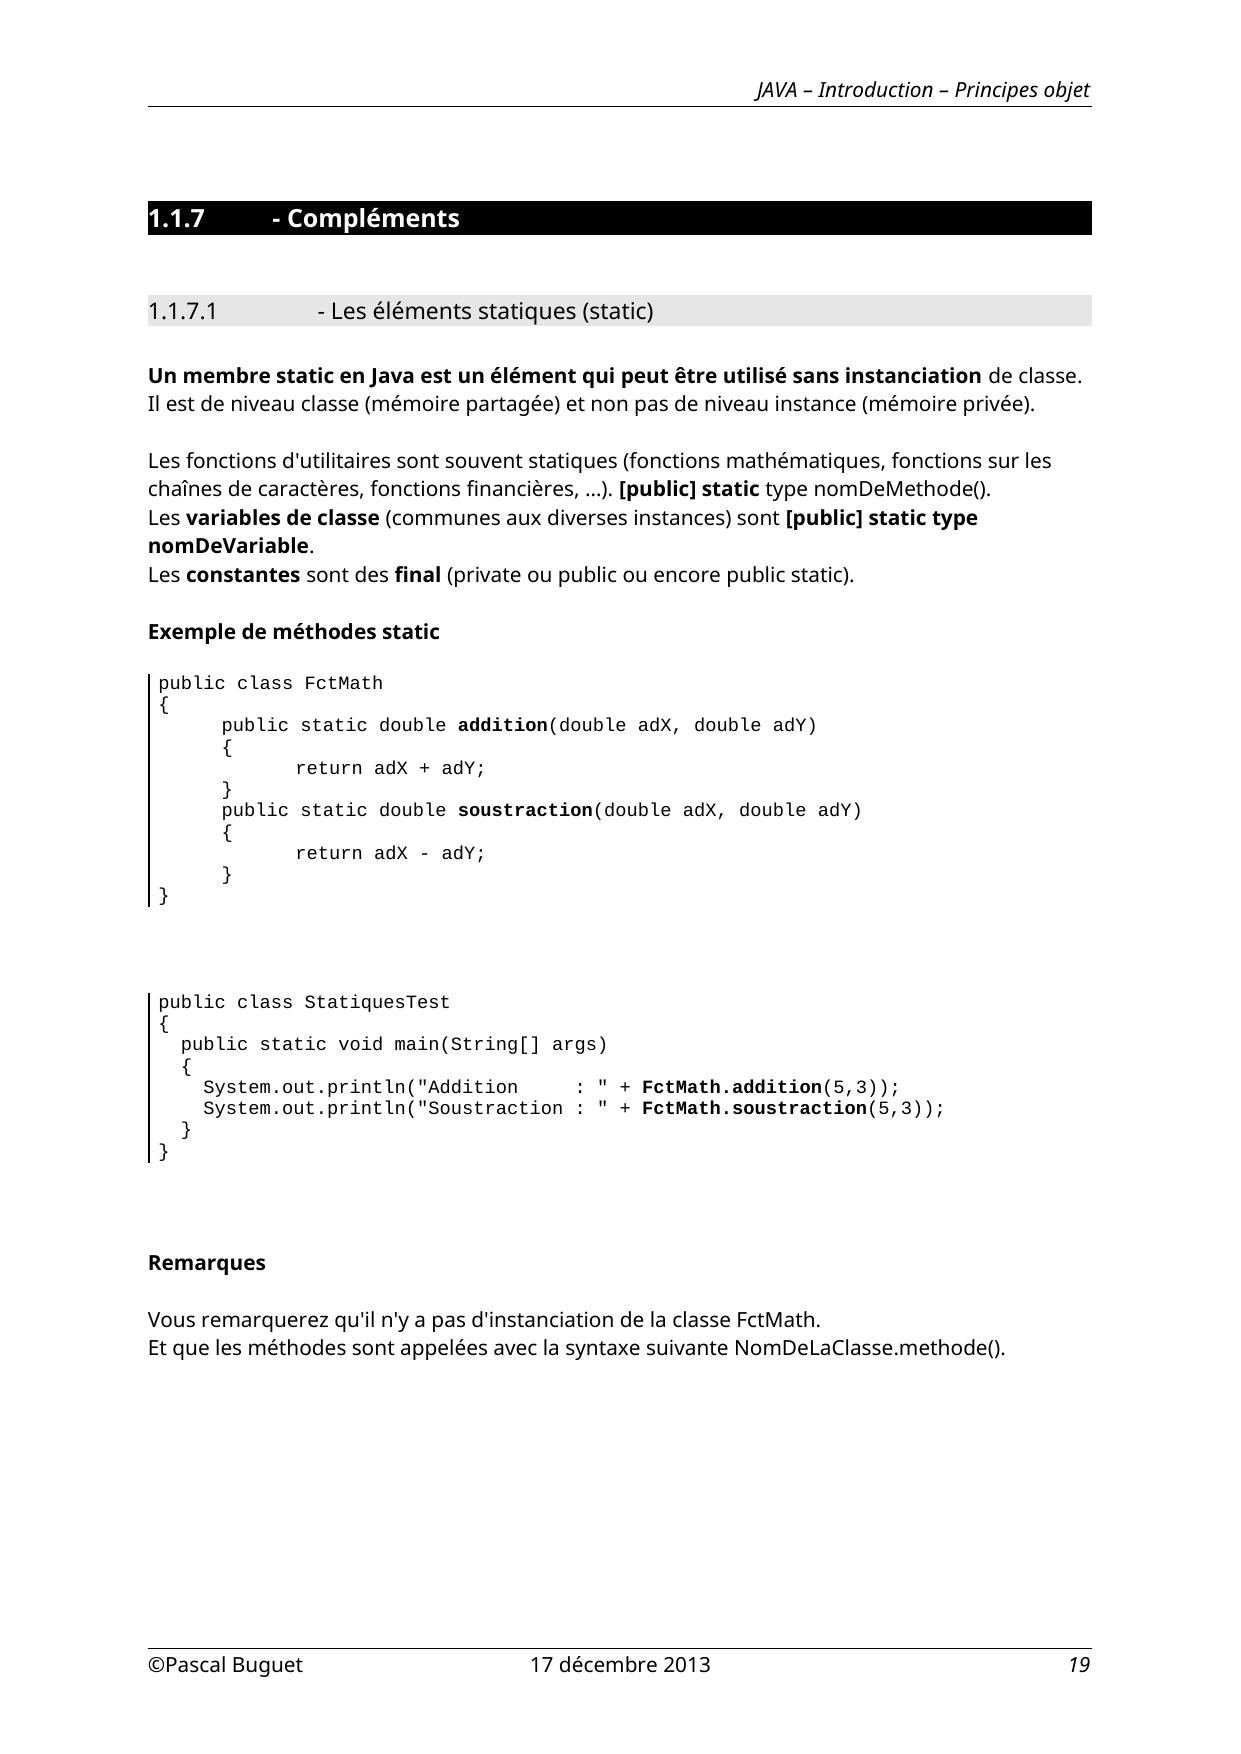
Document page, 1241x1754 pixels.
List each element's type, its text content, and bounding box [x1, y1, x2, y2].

text public static void main(String[] args) [150, 1035, 1092, 1056]
text System.out.println("Soustraction : " + FctMath.soustraction(5,3)); [150, 1099, 1092, 1120]
text public class FctMath [150, 674, 1092, 695]
text { [150, 822, 1092, 844]
text public static double soustraction(double adX, double adY) [150, 801, 1092, 822]
text { [150, 1056, 1092, 1078]
text public static double addition(double adX, double adY) [150, 716, 1092, 737]
text Les fonctions d'utilitaires sont souvent statiques (fonctions mathématiques, fonctions sur les chaînes de caractères, fonctions financières, …). [public] static type nomDeMethode(). [148, 446, 1092, 503]
text { [150, 1014, 1092, 1035]
text Il est de niveau classe (mémoire partagée) et non pas de niveau instance (mémoire privée). [148, 389, 1092, 418]
text } [150, 1120, 1092, 1141]
text { [150, 695, 1092, 716]
text } [150, 780, 1092, 801]
text Un membre static en Java est un élément qui peut être utilisé sans instanciation de classe. [148, 361, 1092, 389]
text { [150, 737, 1092, 759]
text return adX + adY; [150, 759, 1092, 780]
text System.out.println("Addition : " + FctMath.addition(5,3)); [150, 1078, 1092, 1099]
text Les constantes sont des final (private ou public ou encore public static). [148, 560, 1092, 588]
subtitle - Compléments [148, 201, 1092, 235]
text Exemple de méthodes static [148, 617, 1092, 645]
text Et que les méthodes sont appelées avec la syntaxe suivante NomDeLaClasse.methode(). [148, 1333, 1092, 1362]
text Vous remarquerez qu'il n'y a pas d'instanciation de la classe FctMath. [148, 1305, 1092, 1333]
text } [150, 1141, 1092, 1163]
text Les variables de classe (communes aux diverses instances) sont [public] static type nomDeVariable. [148, 503, 1092, 560]
text Remarques [148, 1248, 1092, 1276]
text } [150, 865, 1092, 886]
text public class StatiquesTest [150, 993, 1092, 1014]
text return adX - adY; [150, 844, 1092, 865]
text } [150, 886, 1092, 907]
subtitle - Les éléments statiques (static) [148, 295, 1092, 326]
